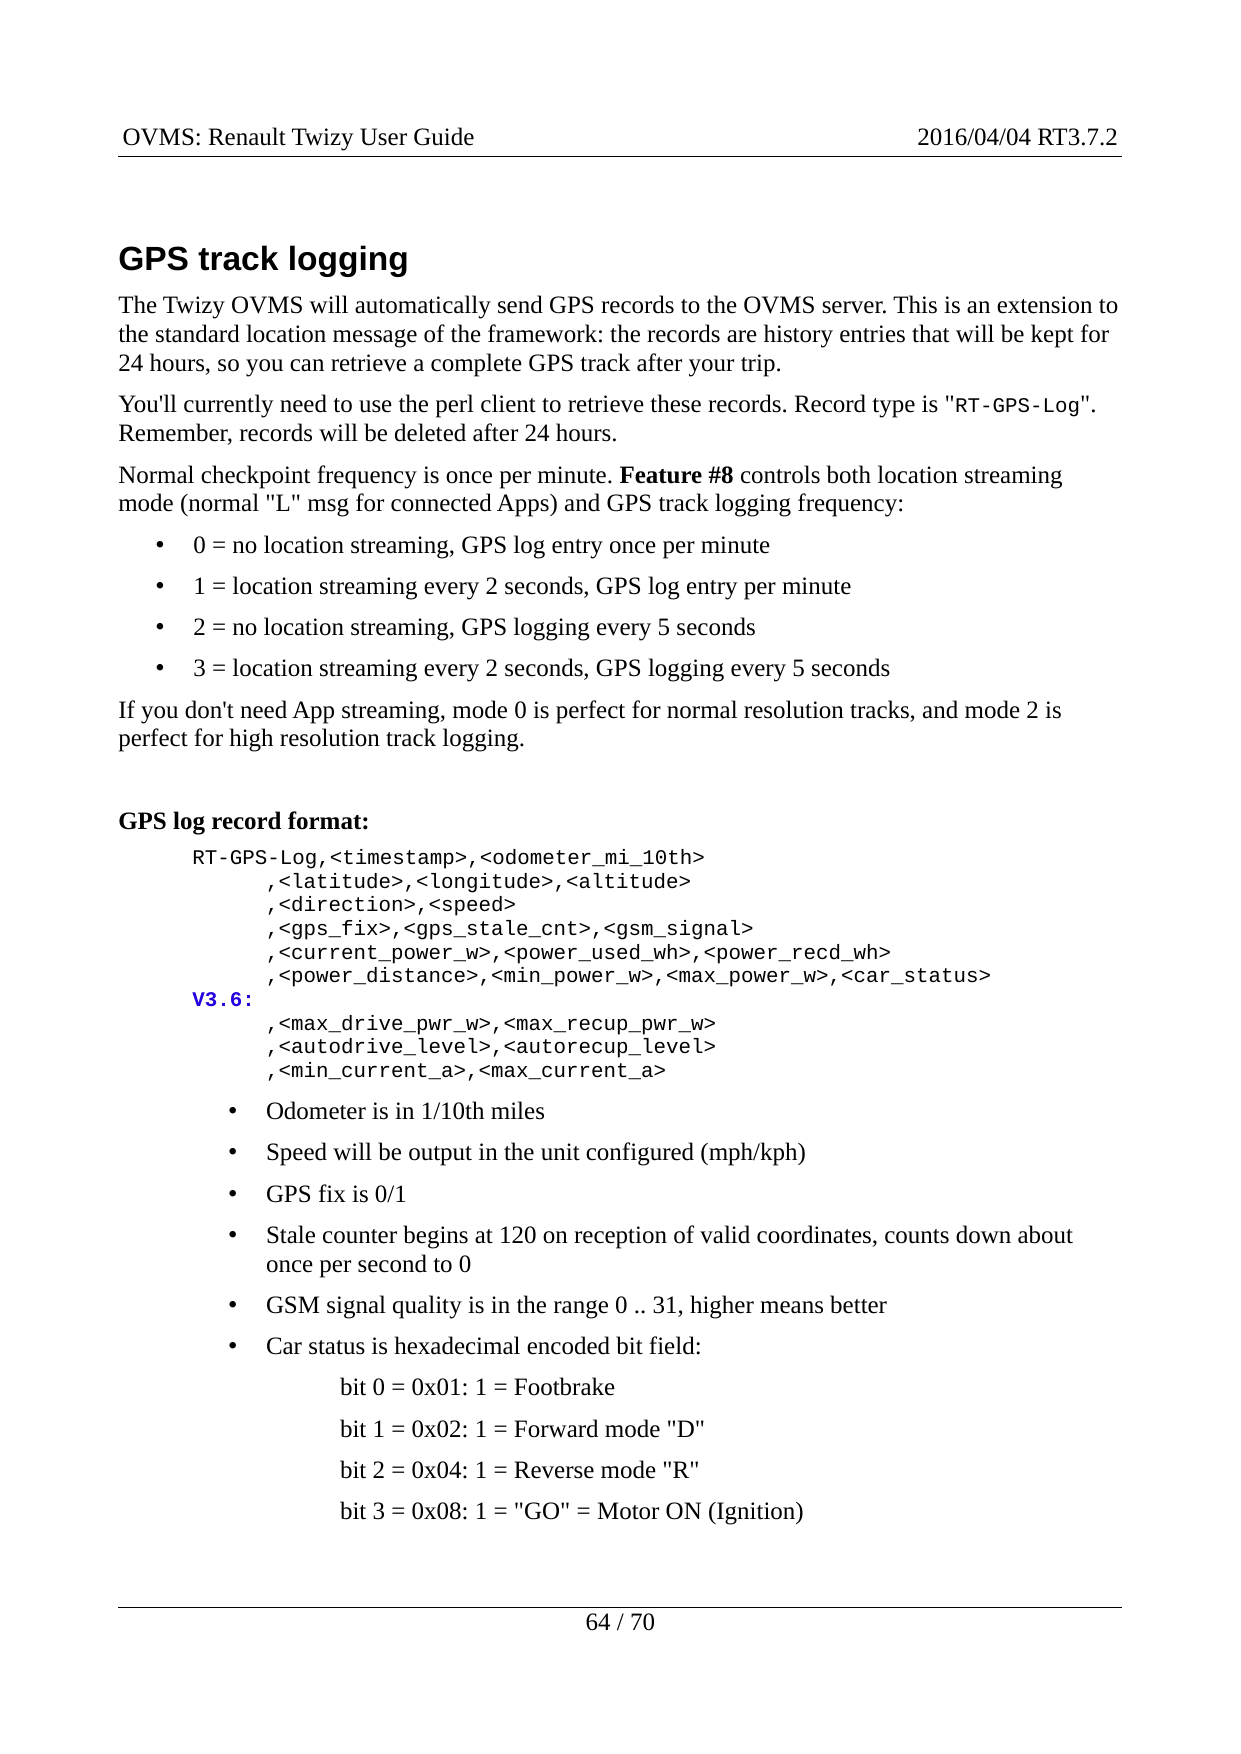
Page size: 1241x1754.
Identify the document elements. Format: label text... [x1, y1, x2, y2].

list 0 = no location streaming, GPS log entry once per minute [156, 530, 1122, 558]
text Normal checkpoint frequency is once per minute. Feature #8 controls both location streaming mode (normal "L" msg for connected Apps) and GPS track logging frequency: [118, 460, 1122, 517]
text If you don't need App streaming, mode 0 is perfect for normal resolution tracks, and mode 2 is perfect for high resolution track logging. [118, 695, 1122, 752]
text RT-GPS-Log,<timestamp>,<odometer_mi_10th> ,<latitude>,<longitude>,<altitude> ,<direction>,<speed> ,<gps_fix>,<gps_stale_cnt>,<gsm_signal> ,<current_power_w>,<power_used_wh>,<power_recd_wh> ,<power_distance>,<min_power_w>,<max_power_w>,<car_status> V3.6: ,<max_drive_pwr_w>,<max_recup_pwr_w> ,<autodrive_level>,<autorecup_level> ,<min_current_a>,<max_current_a> [192, 847, 1122, 1084]
text bit 2 = 0x04: 1 = Reverse mode "R" [340, 1455, 1122, 1484]
list 2 = no location streaming, GPS logging every 5 seconds [156, 612, 1122, 641]
text bit 1 = 0x02: 1 = Forward mode "D" [340, 1414, 1122, 1442]
text The Twizy OVMS will automatically send GPS records to the OVMS server. This is an extension to the standard location message of the framework: the records are history entries that will be kept for 24 hours, so you can retrieve a complete GPS track after your trip. [118, 290, 1122, 376]
subtitle GPS track logging [118, 239, 1122, 278]
list Car status is hexadecimal encoded bit field: [228, 1331, 1122, 1360]
list GPS fix is 0/1 [228, 1179, 1122, 1207]
list GSM signal quality is in the range 0 .. 31, higher means better [228, 1290, 1122, 1319]
list Stale counter begins at 120 on reception of valid coordinates, counts down about once per second to 0 [228, 1220, 1122, 1277]
text GPS log record format: [118, 806, 1122, 835]
list 1 = location streaming every 2 seconds, GPS log entry per minute [156, 571, 1122, 600]
list Speed will be output in the unit configured (mph/kph) [228, 1137, 1122, 1166]
text You'll currently need to use the perl client to retrieve these records. Record type is "RT-GPS-Log". Remember, records will be deleted after 24 hours. [118, 389, 1122, 447]
text bit 3 = 0x08: 1 = "GO" = Motor ON (Ignition) [340, 1496, 1122, 1525]
text bit 0 = 0x01: 1 = Footbrake [340, 1372, 1122, 1401]
list 3 = location streaming every 2 seconds, GPS logging every 5 seconds [156, 653, 1122, 682]
list Odometer is in 1/10th miles [228, 1096, 1122, 1125]
